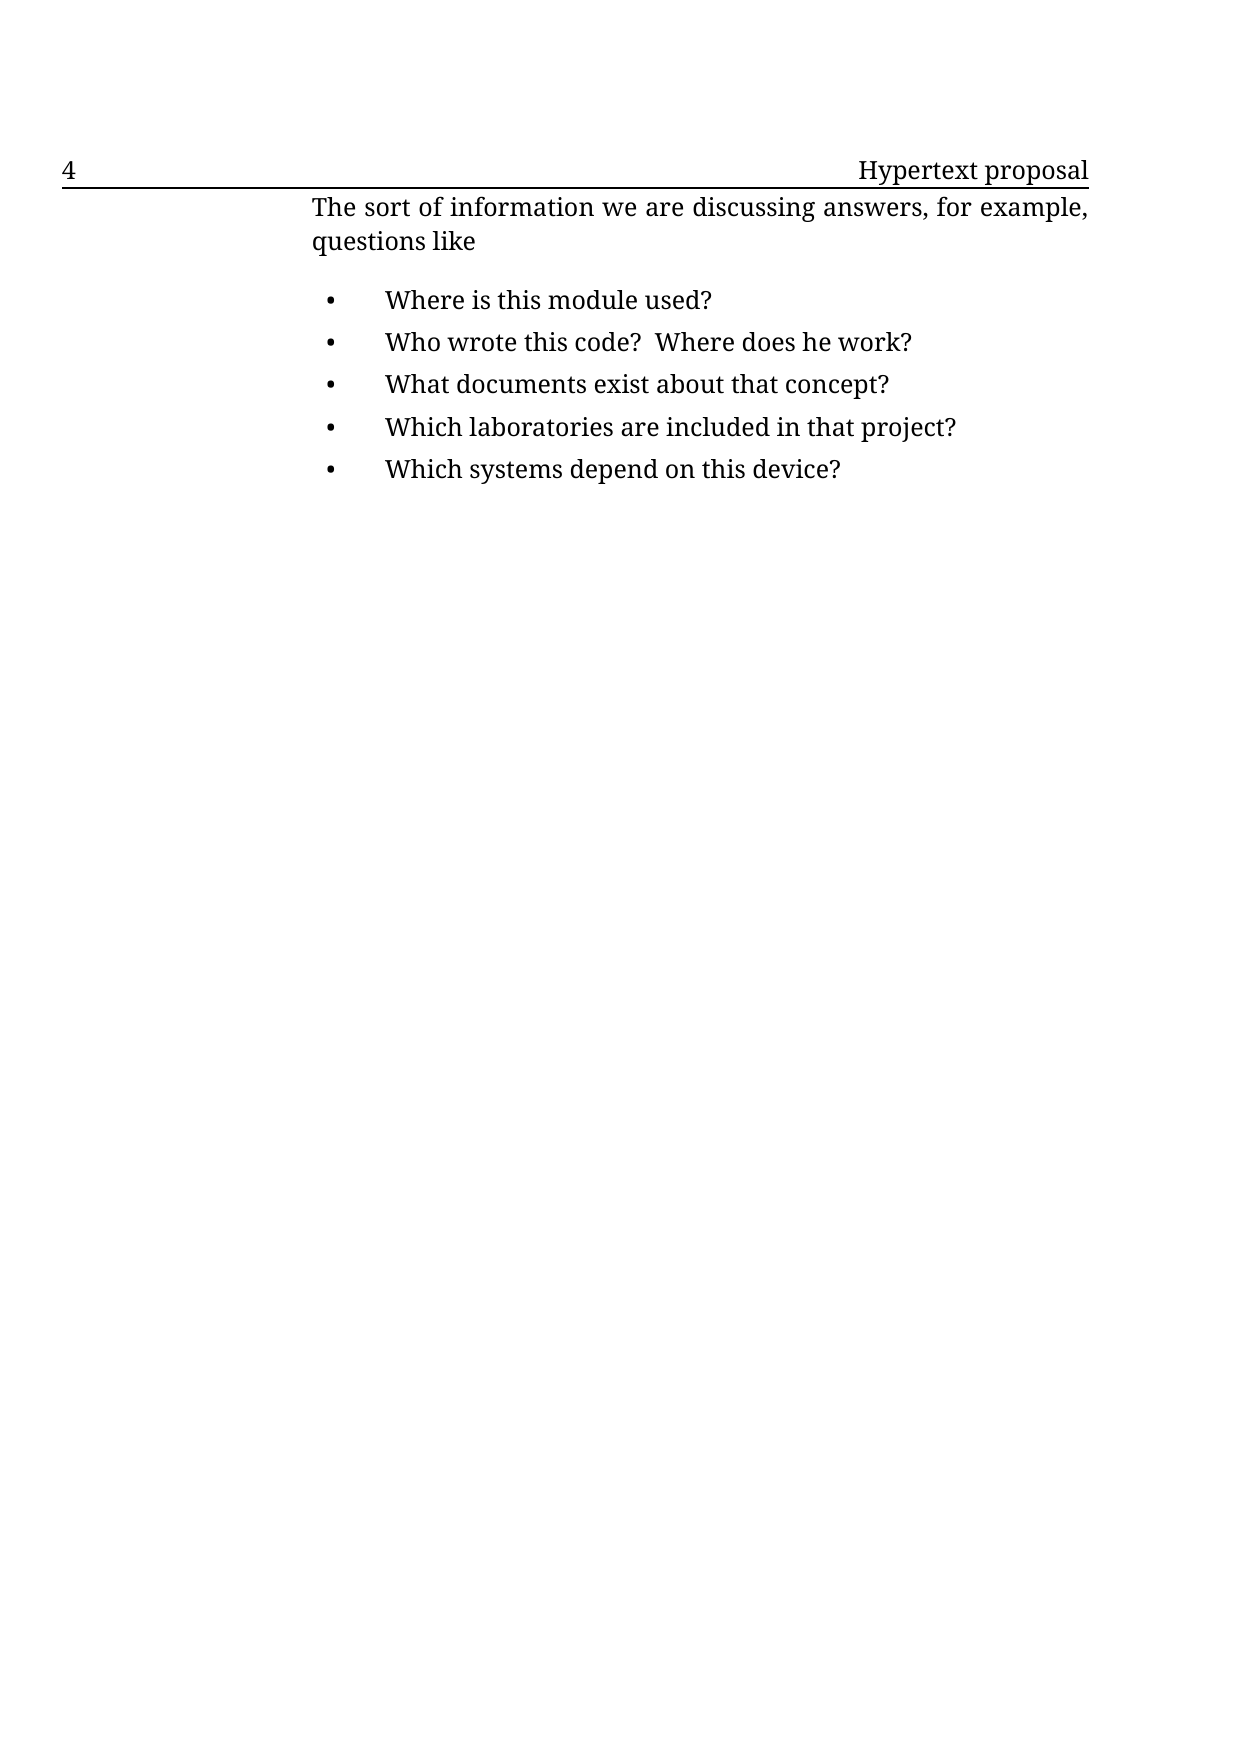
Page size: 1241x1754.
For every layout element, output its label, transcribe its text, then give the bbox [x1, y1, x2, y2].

text • Who wrote this code? Where does he work? [326, 325, 1089, 359]
text The sort of information we are discussing answers, for example, questions like [312, 189, 1089, 257]
text • Where is this module used? [326, 282, 1089, 316]
text • Which systems depend on this device? [326, 452, 1089, 486]
text • What documents exist about that concept? [326, 367, 1089, 401]
text • Which laboratories are included in that project? [326, 409, 1089, 443]
